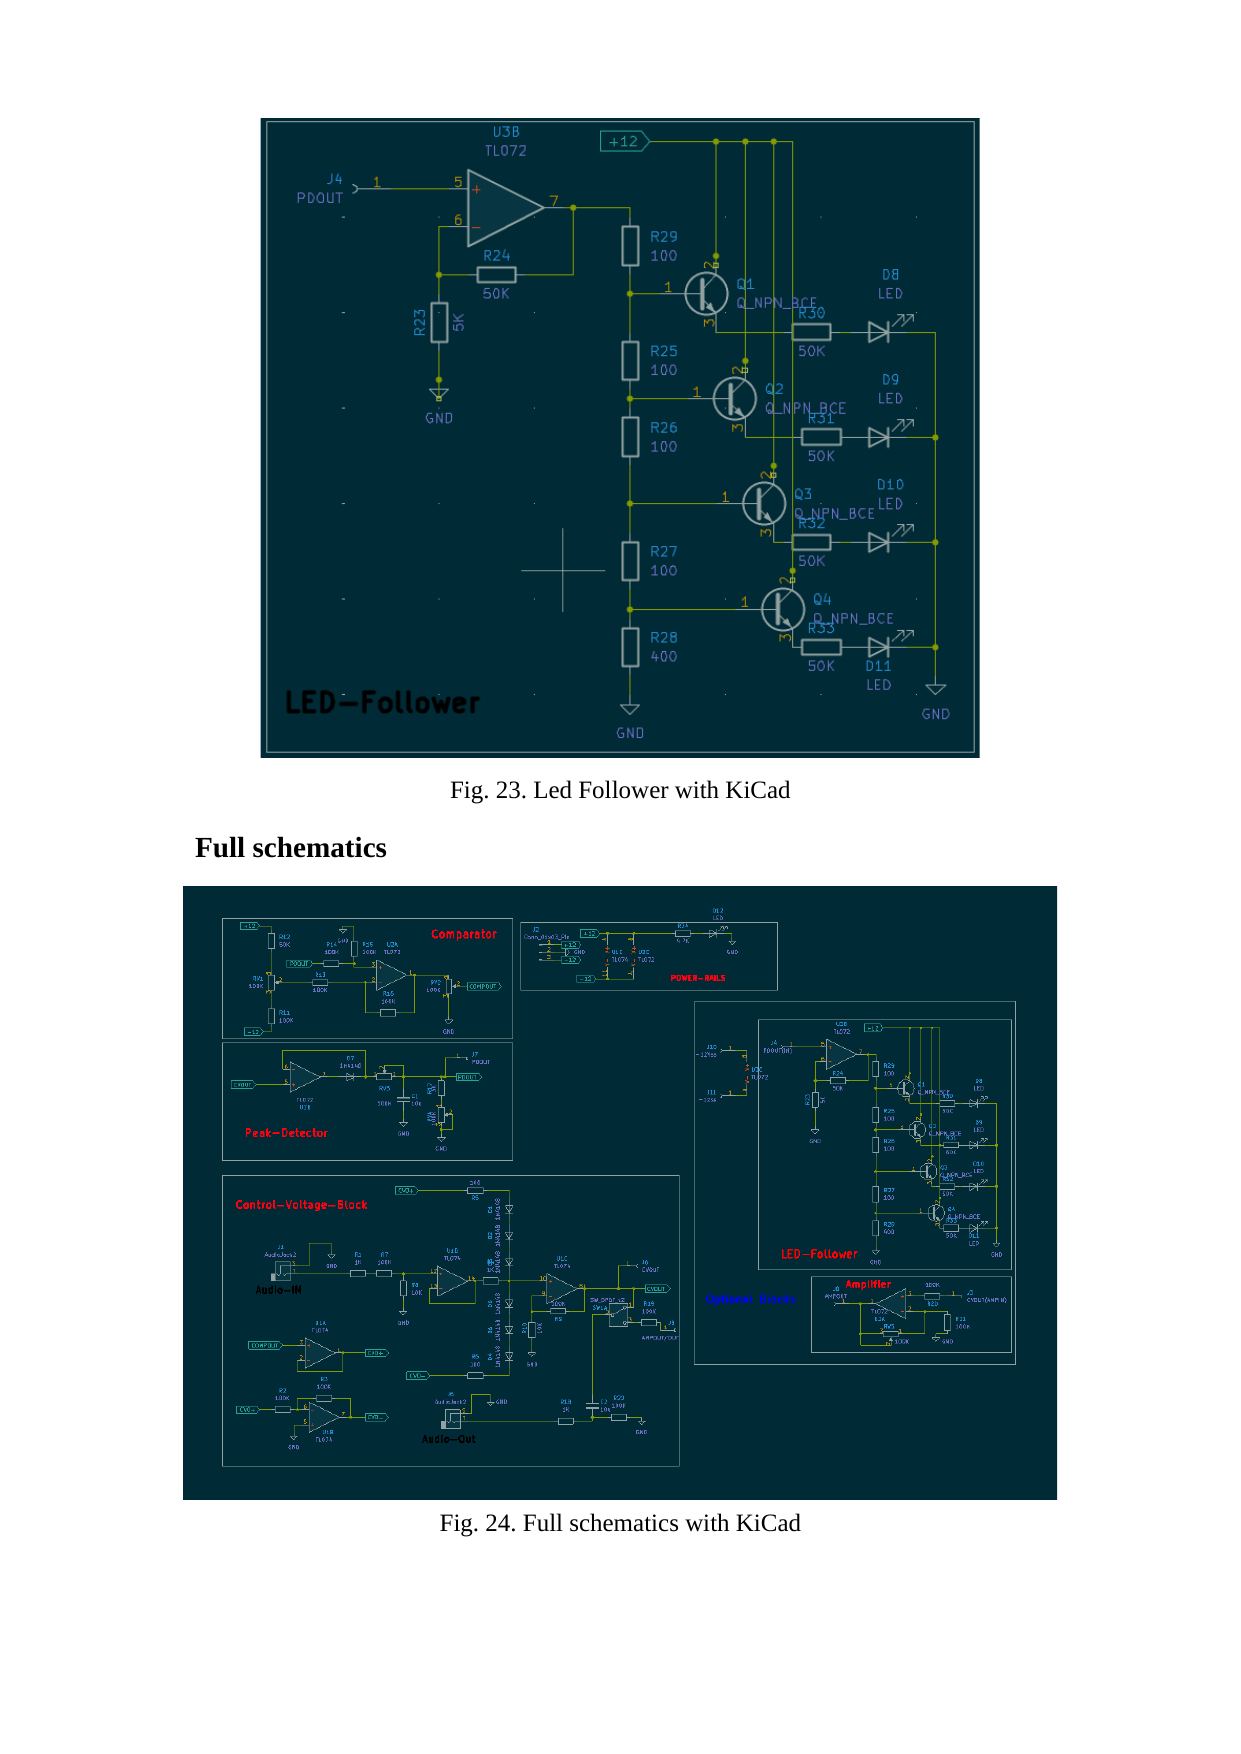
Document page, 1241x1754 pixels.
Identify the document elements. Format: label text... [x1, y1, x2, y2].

picture [776, 593, 790, 625]
picture [396, 691, 403, 713]
picture [622, 416, 639, 457]
picture [767, 404, 774, 413]
picture [876, 638, 889, 657]
picture [742, 358, 749, 364]
picture [627, 500, 633, 507]
picture [431, 302, 448, 343]
picture [609, 1303, 627, 1326]
picture [709, 262, 718, 269]
picture [437, 1268, 465, 1295]
picture [547, 1275, 576, 1302]
text [391, 827, 1122, 866]
picture [877, 1290, 905, 1317]
picture [876, 533, 889, 552]
picture [622, 627, 639, 667]
picture [477, 266, 517, 283]
picture [815, 620, 824, 626]
picture [742, 482, 786, 526]
picture [827, 1040, 854, 1068]
text [118, 772, 447, 807]
picture [868, 322, 889, 342]
picture [713, 377, 747, 421]
picture [932, 539, 938, 546]
picture [742, 138, 749, 145]
picture [378, 697, 393, 713]
picture [801, 639, 842, 656]
picture [303, 690, 316, 713]
picture [320, 690, 335, 713]
picture [362, 690, 376, 713]
picture [442, 1410, 460, 1428]
text [795, 772, 1122, 807]
picture [868, 638, 875, 657]
picture [471, 697, 480, 713]
picture [467, 170, 544, 247]
picture [306, 1340, 333, 1366]
picture [713, 138, 719, 145]
picture [272, 1262, 290, 1280]
picture [627, 606, 735, 613]
picture [757, 488, 771, 520]
picture [771, 588, 805, 632]
picture [622, 541, 639, 581]
picture [771, 298, 778, 307]
picture [792, 323, 831, 341]
picture [792, 534, 831, 551]
picture [453, 697, 466, 713]
picture [738, 298, 745, 308]
picture [902, 315, 913, 326]
picture [287, 691, 300, 713]
picture [902, 420, 913, 431]
picture [622, 341, 639, 381]
picture [932, 434, 939, 441]
picture [416, 697, 429, 713]
picture [771, 138, 777, 145]
picture [902, 525, 913, 536]
picture [801, 428, 842, 446]
picture [340, 702, 358, 706]
picture [734, 367, 742, 373]
picture [761, 593, 770, 626]
picture [700, 278, 706, 310]
text Full schematics [193, 828, 390, 866]
picture [291, 1064, 318, 1090]
picture [868, 428, 875, 447]
text Fig. 23. Led Follower with KiCad [448, 773, 794, 807]
picture [406, 691, 412, 712]
picture [748, 382, 757, 415]
picture [627, 395, 633, 402]
picture [868, 533, 875, 552]
picture [377, 961, 404, 989]
picture [878, 428, 889, 447]
text Fig. 24. Full schematics with KiCad [118, 887, 1122, 1539]
picture [432, 697, 450, 713]
picture [926, 685, 933, 692]
picture [685, 272, 729, 316]
picture [310, 1404, 338, 1431]
picture [622, 226, 639, 266]
